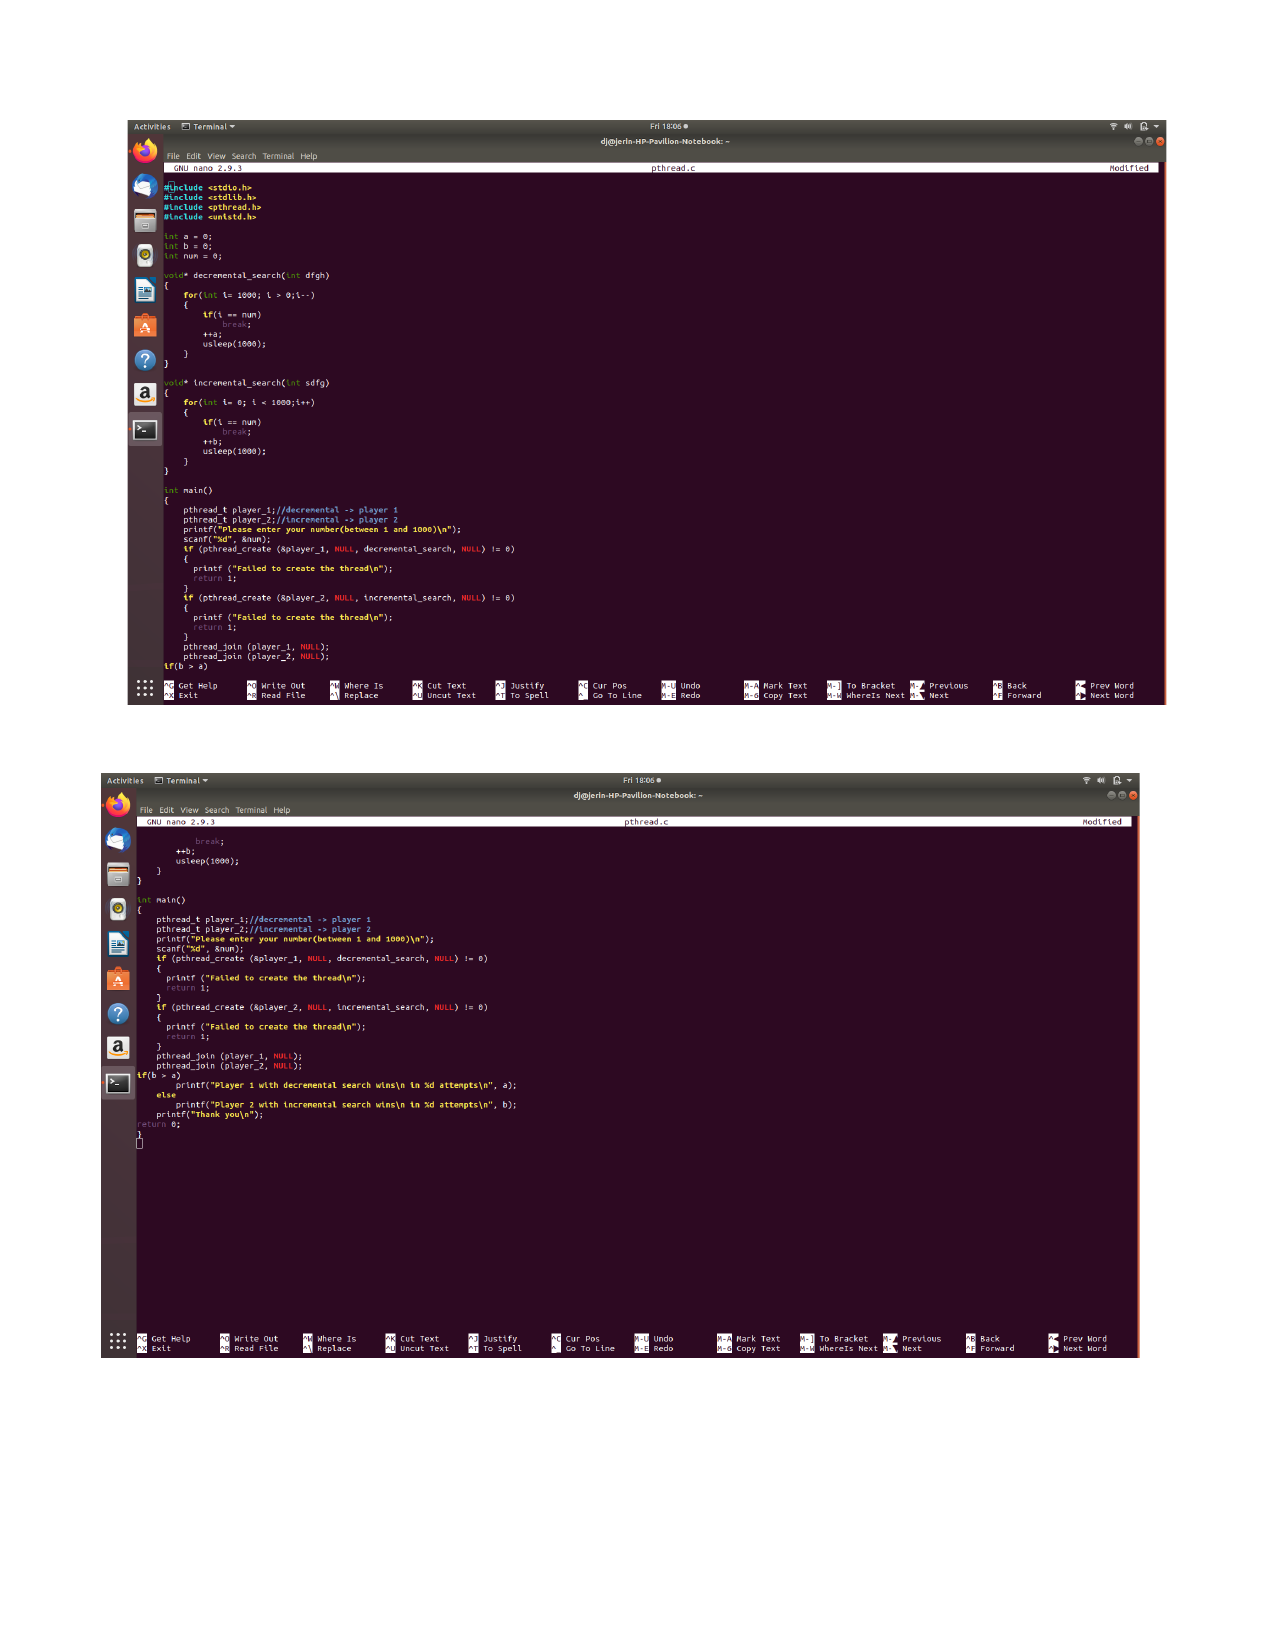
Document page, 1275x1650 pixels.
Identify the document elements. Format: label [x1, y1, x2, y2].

picture [127, 120, 1167, 705]
picture [101, 773, 1140, 1358]
